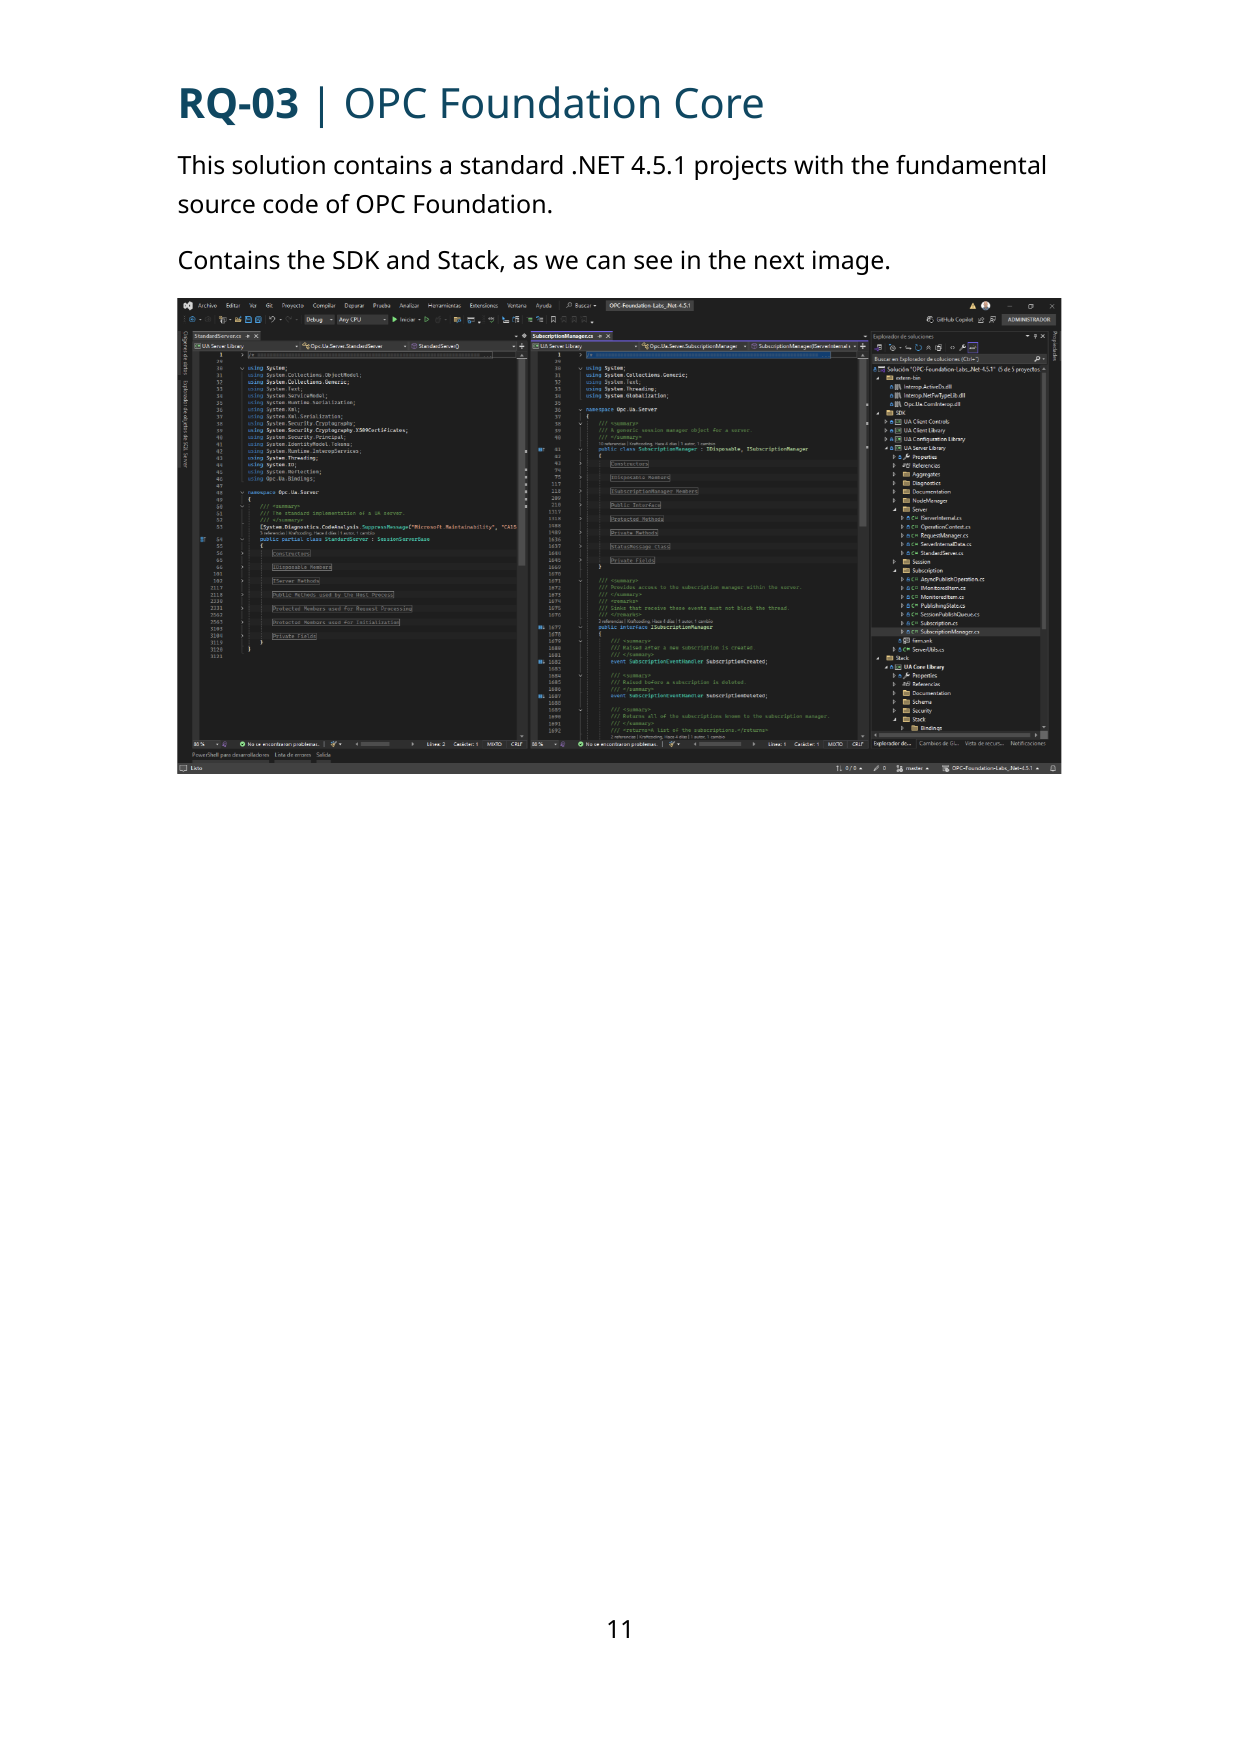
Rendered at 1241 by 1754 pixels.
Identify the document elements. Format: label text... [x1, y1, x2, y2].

picture [177, 298, 1062, 774]
text Contains the SDK and Stack, as we can see in the next image. [177, 242, 1063, 276]
text This solution contains a standard .NET 4.5.1 projects with the fundamental source code of OPC Foundation. [177, 147, 1063, 221]
subtitle RQ-03 | OPC Foundation Core [177, 74, 1063, 131]
